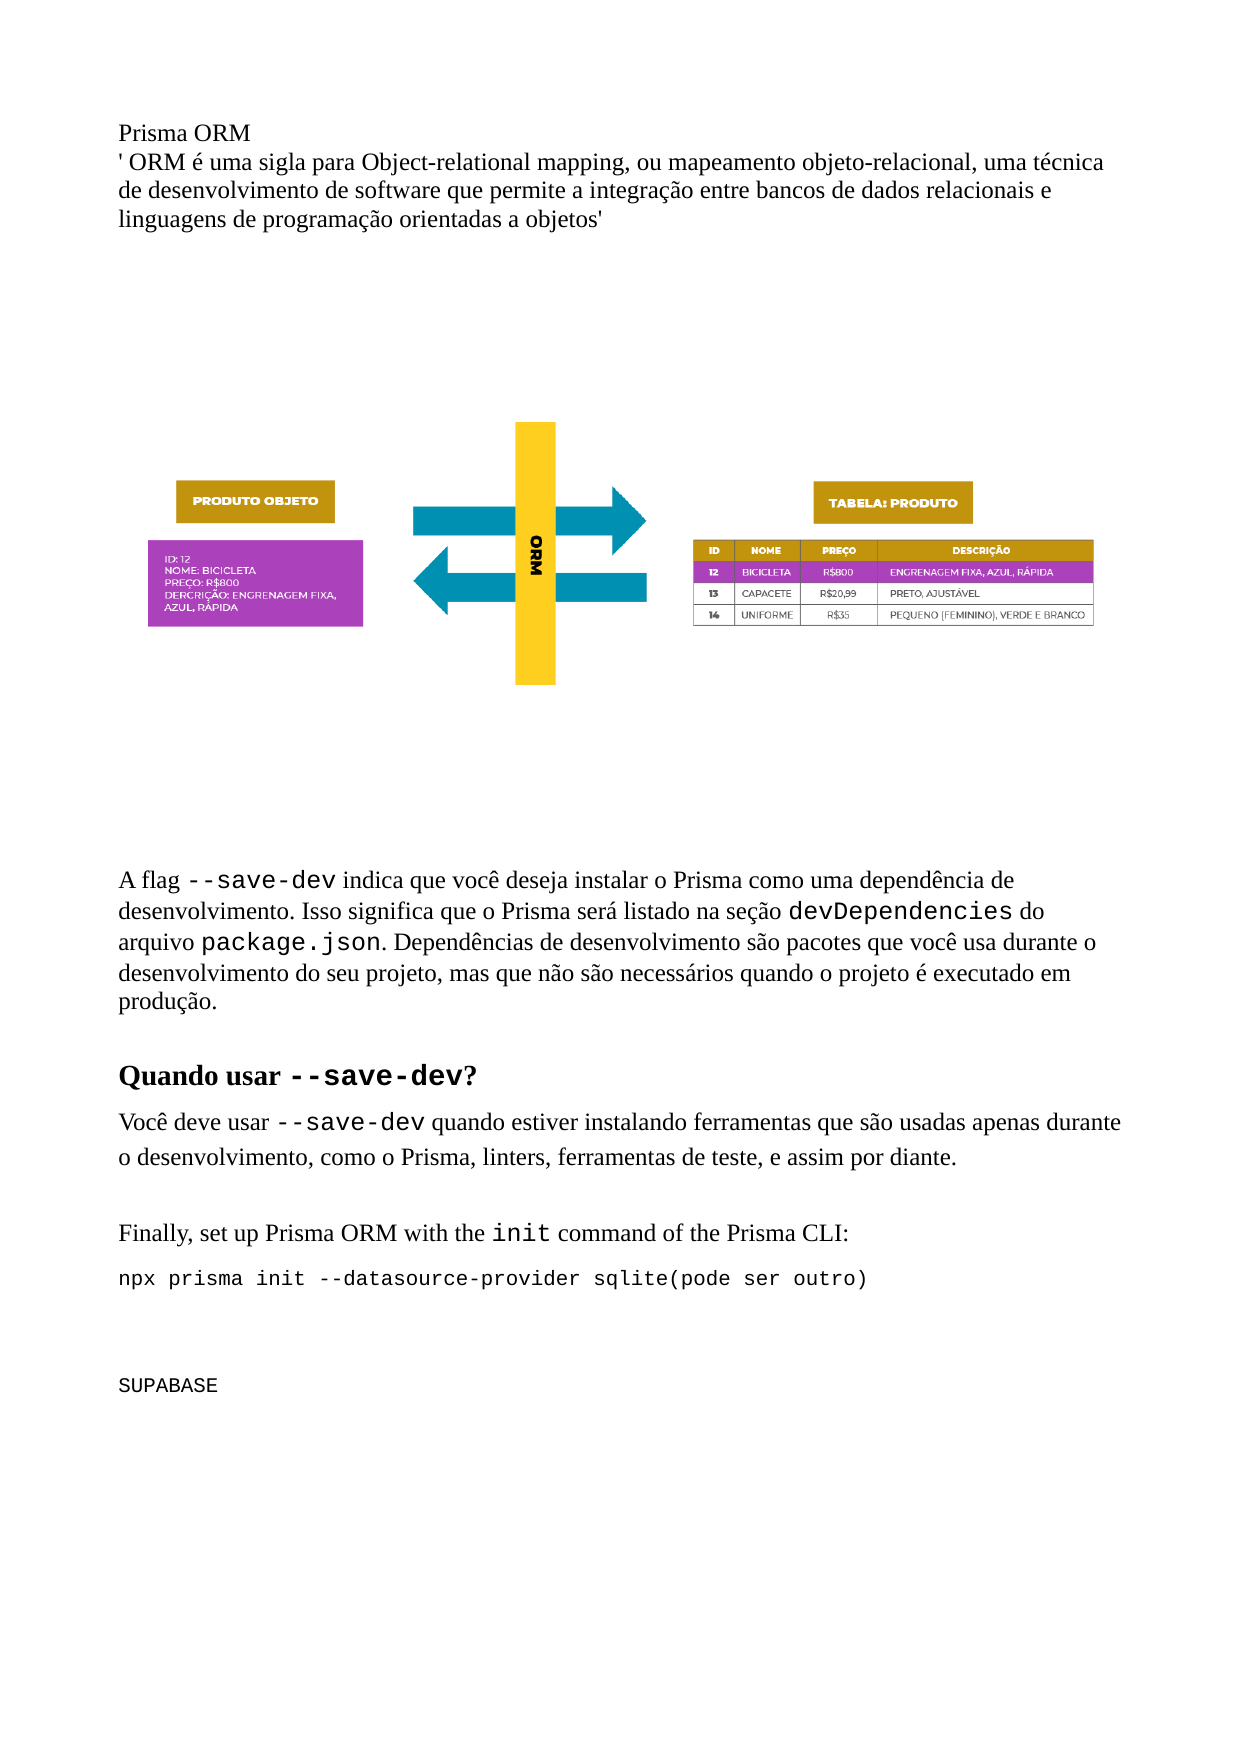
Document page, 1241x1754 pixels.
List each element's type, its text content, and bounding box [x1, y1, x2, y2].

subtitle Quando usar --save-dev? [118, 1058, 1122, 1094]
text Finally, set up Prisma ORM with the init command of the Prisma CLI: [118, 1218, 1122, 1249]
text A flag --save-dev indica que você deseja instalar o Prisma como uma dependência de desenvolvimento. Isso significa que o Prisma será listado na seção devDependencies do arquivo package.json. Dependências de desenvolvimento são pacotes que você usa durante o desenvolvimento do seu projeto, mas que não são necessários quando o projeto é executado em produção. [118, 865, 1122, 1015]
text Você deve usar --save-dev quando estiver instalando ferramentas que são usadas apenas durante o desenvolvimento, como o Prisma, linters, ferramentas de teste, e assim por diante. [118, 1107, 1122, 1171]
text npx prisma init --datasource-provider sqlite(pode ser outro) [118, 1268, 1122, 1292]
text SUPABASE [118, 1375, 1122, 1398]
picture [118, 413, 1123, 693]
text ' ORM é uma sigla para Object-relational mapping, ou mapeamento objeto-relacional, uma técnica de desenvolvimento de software que permite a integração entre bancos de dados relacionais e linguagens de programação orientadas a objetos' [118, 147, 1122, 233]
text Prisma ORM [118, 118, 1122, 147]
